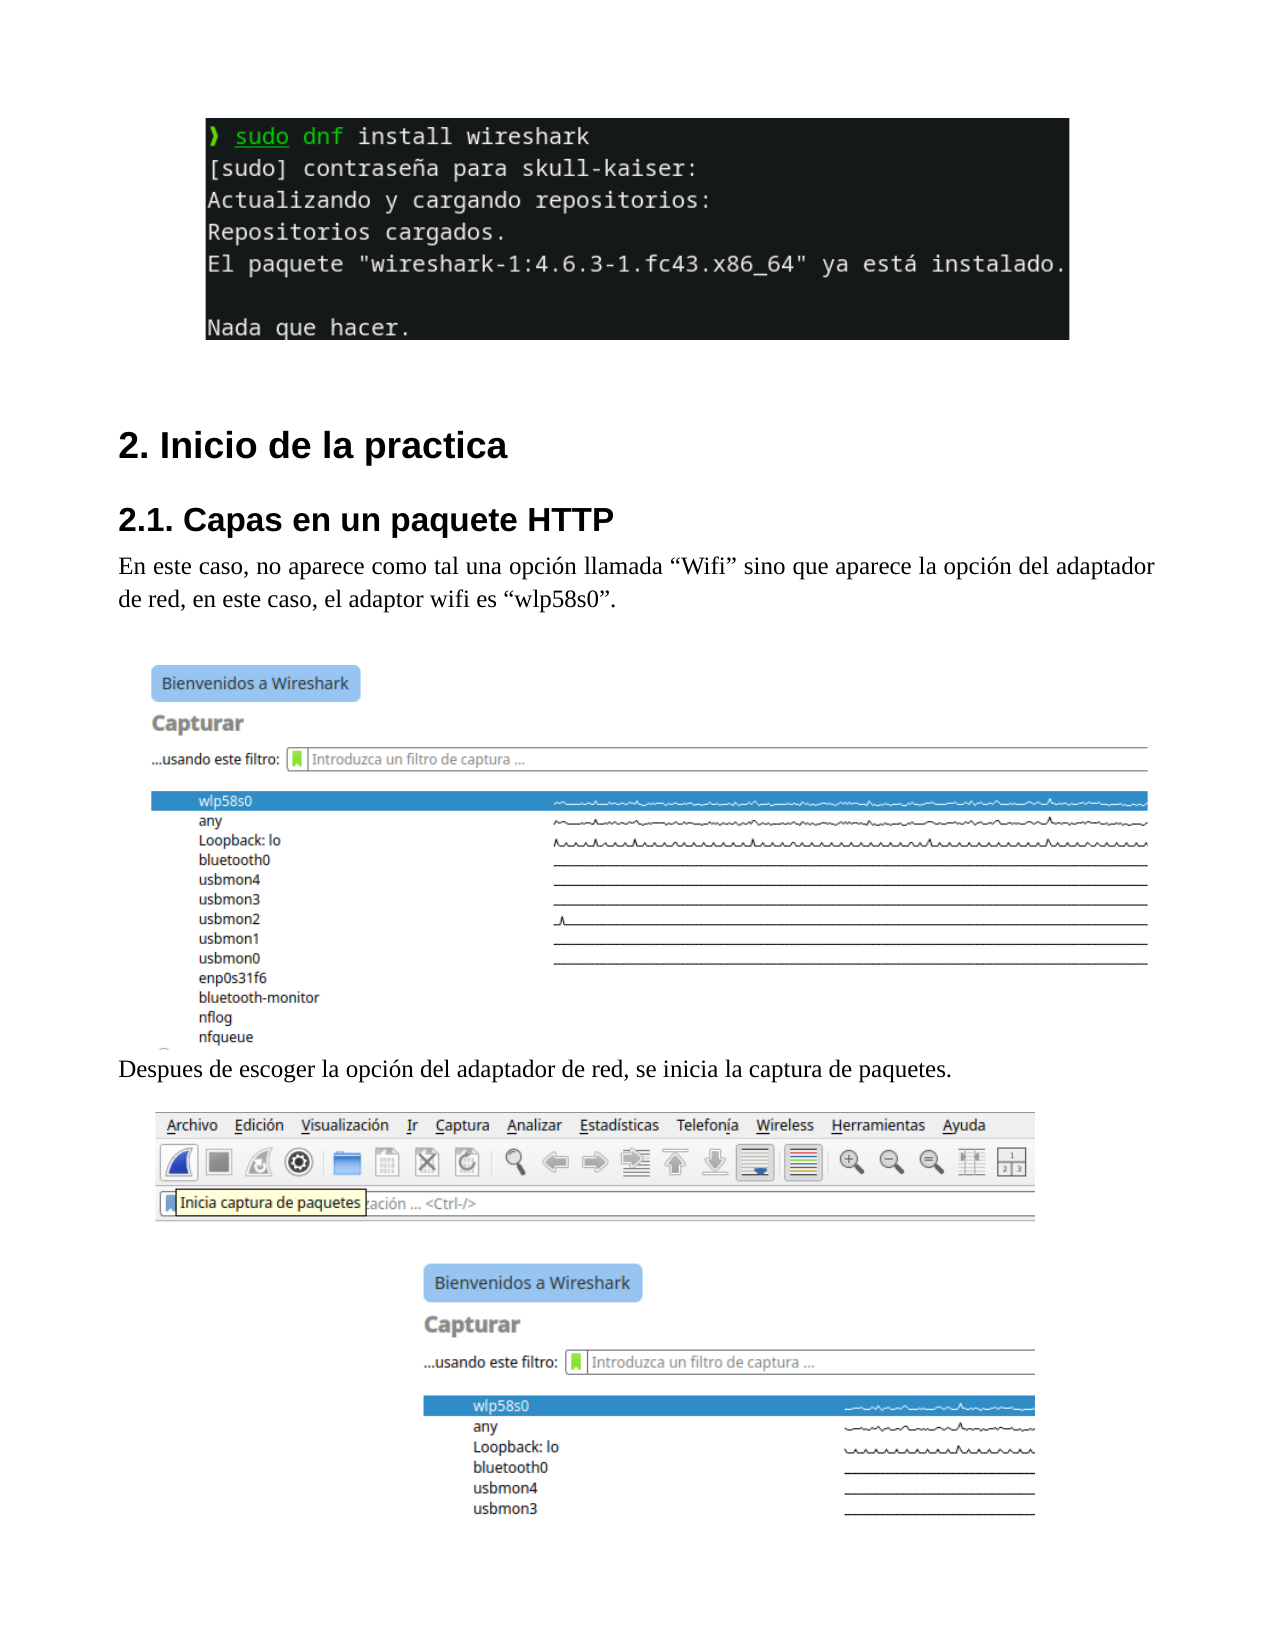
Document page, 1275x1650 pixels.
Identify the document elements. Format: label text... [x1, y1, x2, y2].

subtitle 2.1. Capas en un paquete HTTP [118, 500, 1157, 538]
picture [205, 118, 1070, 340]
text Despues de escoger la opción del adaptador de red, se inicia la captura de paquetes. [118, 632, 1157, 1082]
text En este caso, no aparece como tal una opción llamada “Wifi” sino que aparece la opción del adaptador de red, en este caso, el adaptor wifi es “wlp58s0”. [118, 551, 1157, 613]
subtitle 2. Inicio de la practica [118, 424, 1157, 467]
picture [155, 1112, 1035, 1520]
